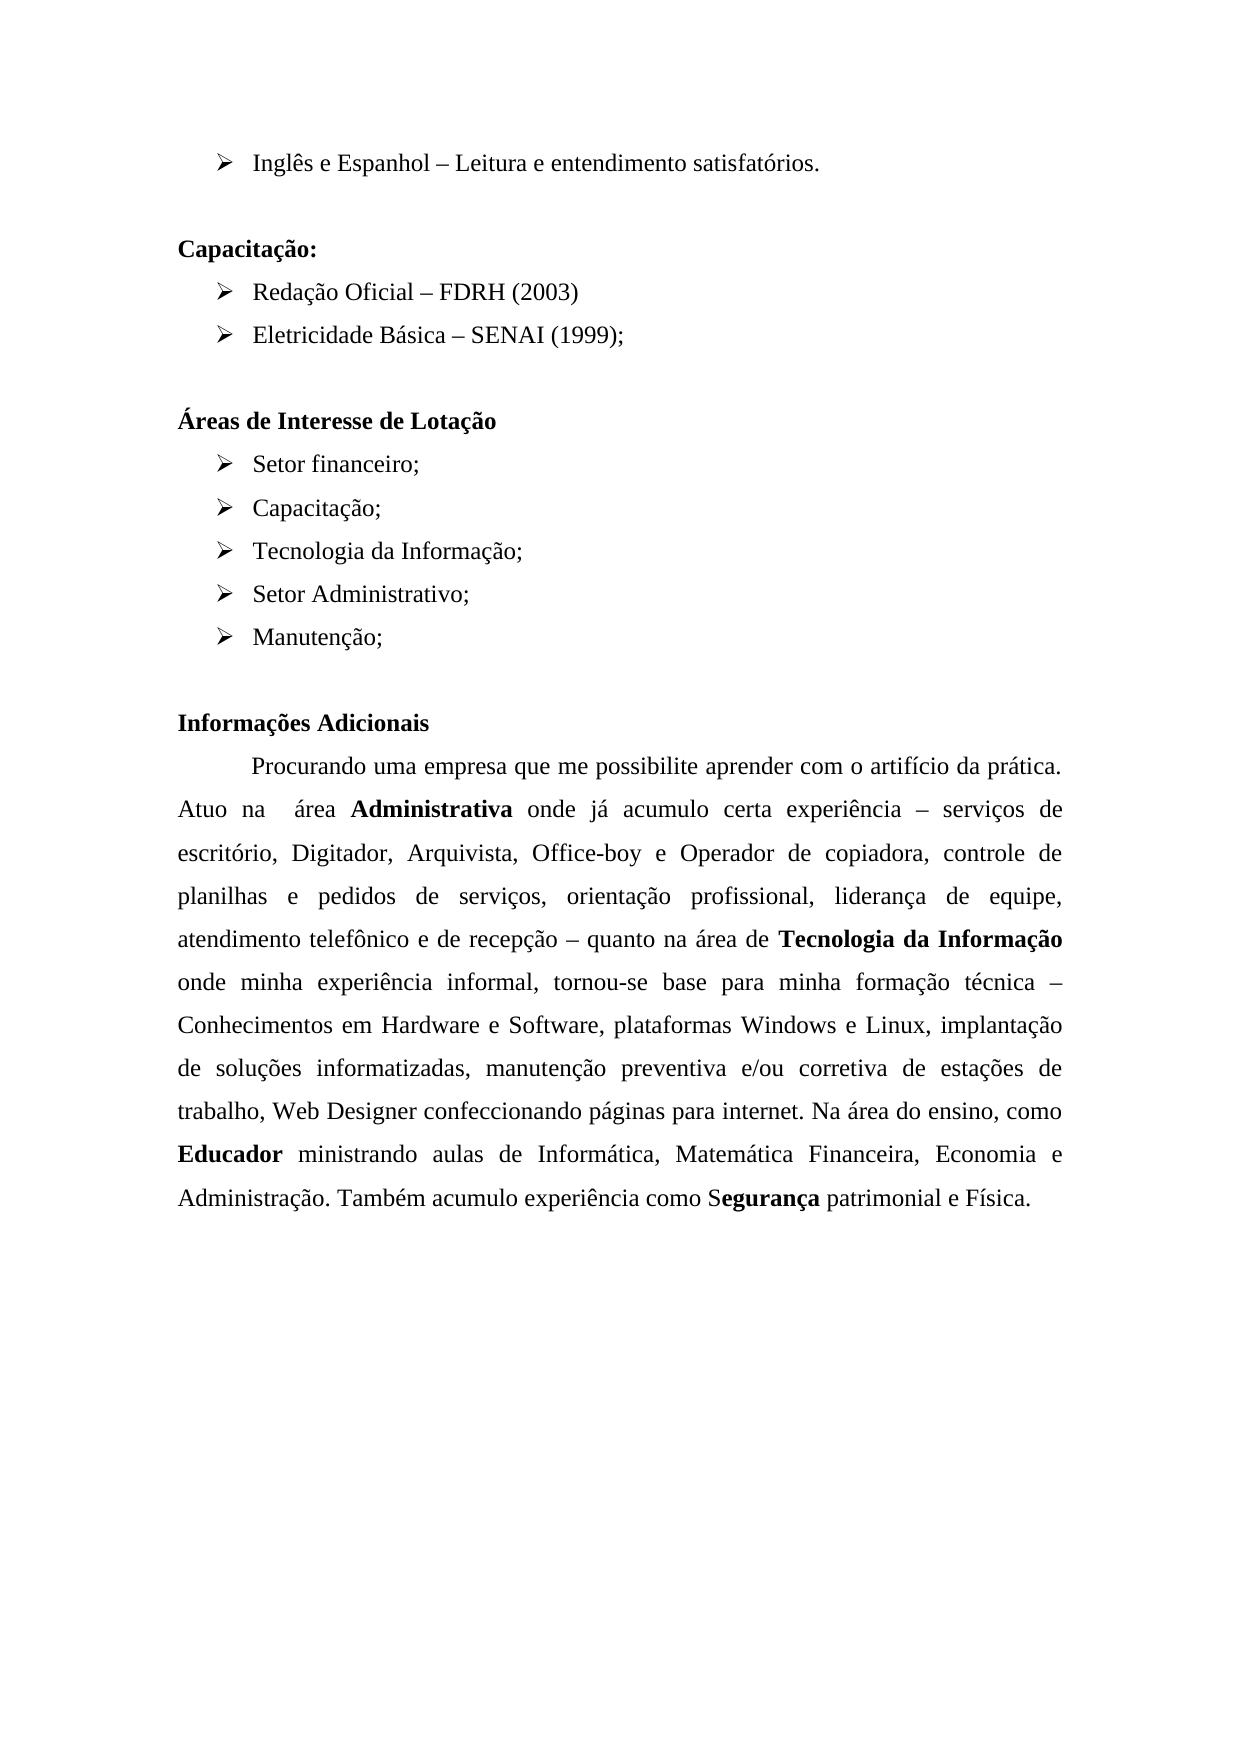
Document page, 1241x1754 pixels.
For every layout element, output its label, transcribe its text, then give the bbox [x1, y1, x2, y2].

list Setor financeiro; [215, 449, 1063, 478]
list Redação Oficial – FDRH (2003) [215, 277, 1063, 306]
list Tecnologia da Informação; [215, 536, 1063, 564]
list Eletricidade Básica – SENAI (1999); [215, 320, 1063, 349]
text Capacitação: [177, 234, 1063, 263]
list Capacitação; [215, 493, 1063, 521]
text Procurando uma empresa que me possibilite aprender com o artifício da prática. Atuo na área Administrativa onde já acumulo certa experiência – serviços de escritório, Digitador, Arquivista, Office-boy e Operador de copiadora, controle de planilhas e pedidos de serviços, orientação profissional, liderança de equipe, atendimento telefônico e de recepção – quanto na área de Tecnologia da Informação onde minha experiência informal, tornou-se base para minha formação técnica – Conhecimentos em Hardware e Software, plataformas Windows e Linux, implantação de soluções informatizadas, manutenção preventiva e/ou corretiva de estações de trabalho, Web Designer confeccionando páginas para internet. Na área do ensino, como Educador ministrando aulas de Informática, Matemática Financeira, Economia e Administração. Também acumulo experiência como Segurança patrimonial e Física. [177, 751, 1063, 1211]
list Inglês e Espanhol – Leitura e entendimento satisfatórios. [215, 148, 1063, 176]
text Informações Adicionais [177, 708, 1063, 737]
list Manutenção; [215, 622, 1063, 651]
list Setor Administrativo; [215, 579, 1063, 608]
text Áreas de Interesse de Lotação [177, 406, 1063, 435]
